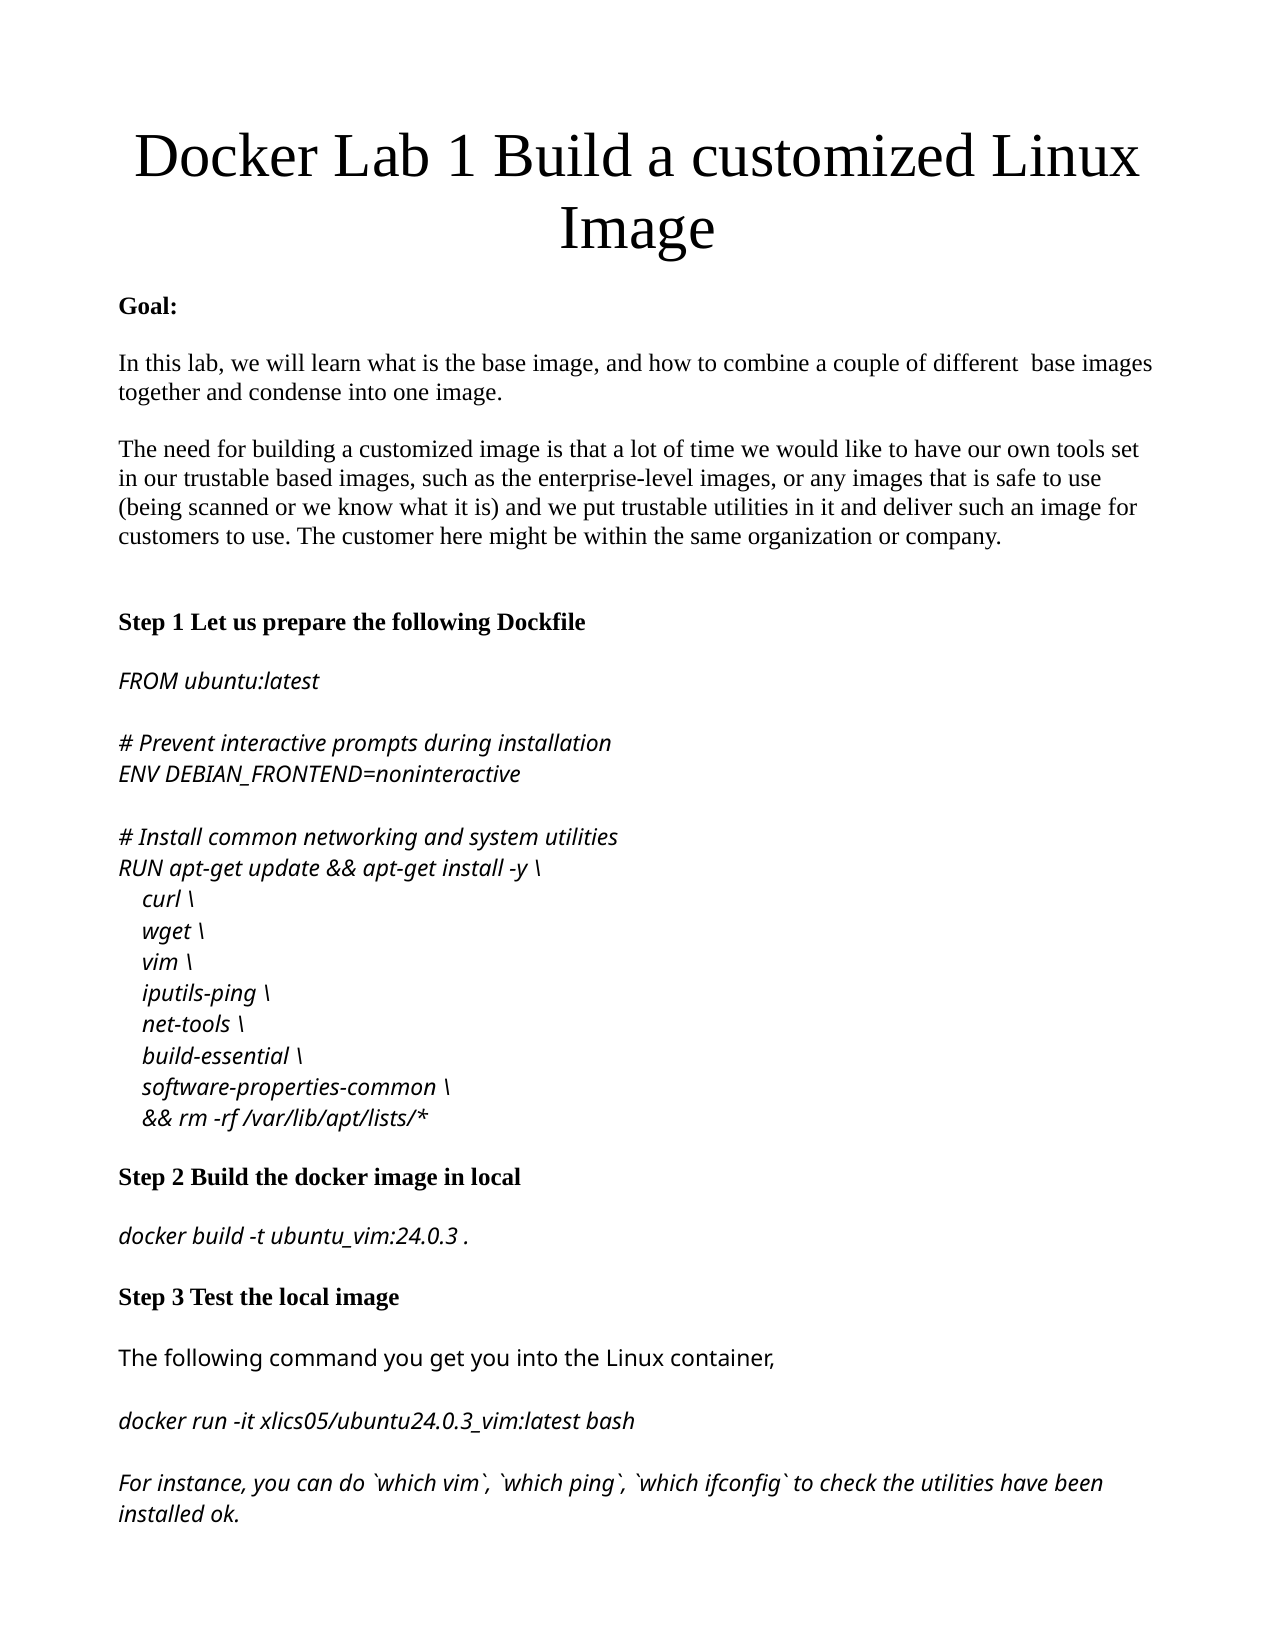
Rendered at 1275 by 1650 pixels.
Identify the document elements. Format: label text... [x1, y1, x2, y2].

text For instance, you can do `which vim`, `which ping`, `which ifconfig` to check the utilities have been installed ok. [118, 1467, 1157, 1529]
text Step 3 Test the local image [118, 1282, 1157, 1311]
text docker build -t ubuntu_vim:24.0.3 . [118, 1219, 1157, 1251]
text In this lab, we will learn what is the base image, and how to combine a couple of different base images together and condense into one image. [118, 348, 1157, 406]
text curl \ [118, 883, 1157, 914]
text # Prevent interactive prompts during installation [118, 727, 1157, 758]
text docker run -it xlics05/ubuntu24.0.3_vim:latest bash [118, 1404, 1157, 1436]
text Docker Lab 1 Build a customized Linux Image [118, 118, 1157, 262]
text build-essential \ [118, 1039, 1157, 1071]
text The following command you get you into the Linux container, [118, 1342, 1157, 1373]
text FROM ubuntu:latest [118, 664, 1157, 696]
text Step 1 Let us prepare the following Dockfile [118, 607, 1157, 636]
text RUN apt-get update && apt-get install -y \ [118, 852, 1157, 883]
text iputils-ping \ [118, 977, 1157, 1008]
text && rm -rf /var/lib/apt/lists/* [118, 1102, 1157, 1133]
text # Install common networking and system utilities [118, 821, 1157, 852]
text Step 2 Build the docker image in local [118, 1162, 1157, 1191]
text Goal: [118, 291, 1157, 319]
text net-tools \ [118, 1008, 1157, 1039]
text wget \ [118, 914, 1157, 946]
text ENV DEBIAN_FRONTEND=noninteractive [118, 758, 1157, 789]
text vim \ [118, 946, 1157, 977]
text software-properties-common \ [118, 1071, 1157, 1102]
text The need for building a customized image is that a lot of time we would like to have our own tools set in our trustable based images, such as the enterprise-level images, or any images that is safe to use (being scanned or we know what it is) and we put trustable utilities in it and deliver such an image for customers to use. The customer here might be within the same organization or company. [118, 434, 1157, 549]
